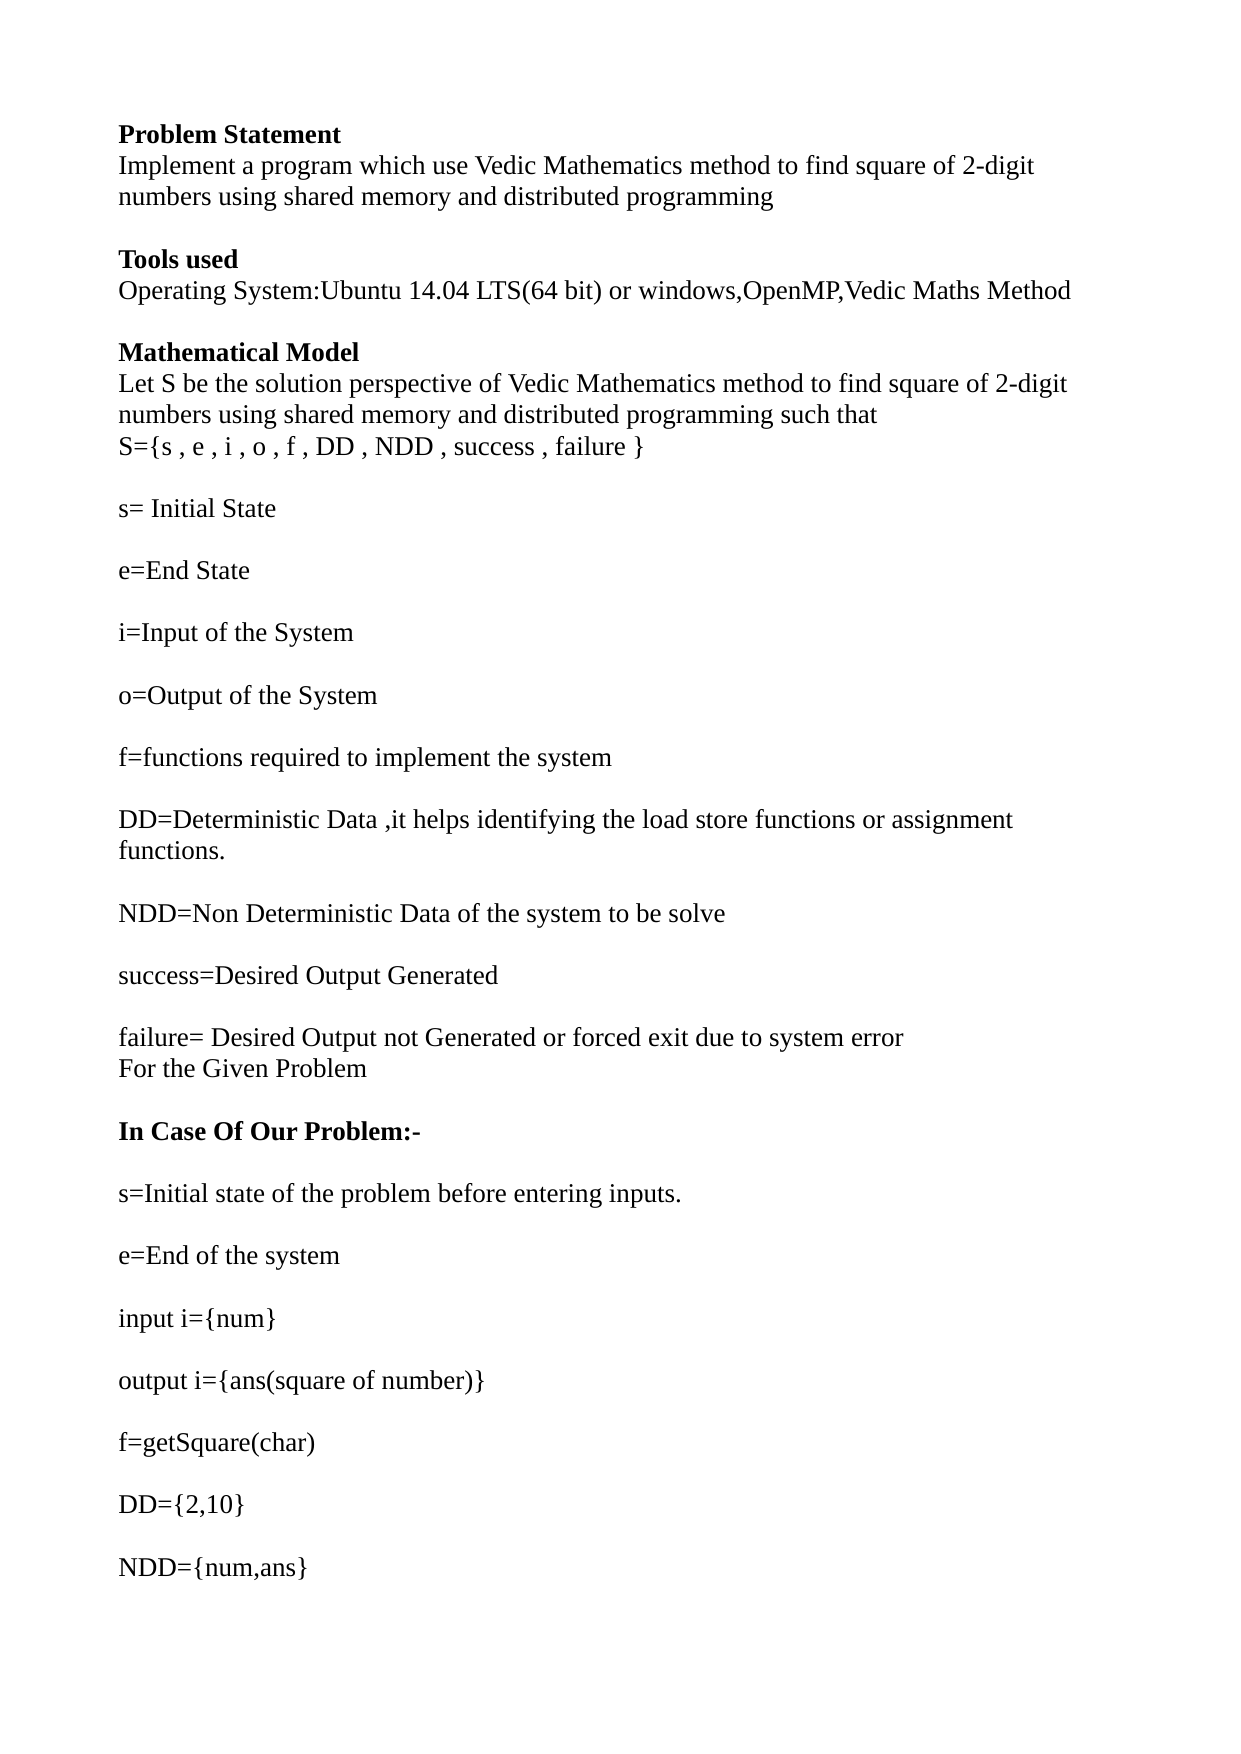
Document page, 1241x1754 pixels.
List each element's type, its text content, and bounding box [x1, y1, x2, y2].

text failure= Desired Output not Generated or forced exit due to system error [118, 1021, 1122, 1052]
text Mathematical Model [118, 336, 1122, 367]
text Problem Statement [118, 118, 1122, 149]
text NDD={num,ans} [118, 1551, 1122, 1582]
text Implement a program which use Vedic Mathematics method to find square of 2-digit numbers using shared memory and distributed programming [118, 149, 1122, 212]
text S={s , e , i , o , f , DD , NDD , success , failure } [118, 429, 1122, 461]
text e=End of the system [118, 1239, 1122, 1271]
text s=Initial state of the problem before entering inputs. [118, 1177, 1122, 1208]
text Operating System:Ubuntu 14.04 LTS(64 bit) or windows,OpenMP,Vedic Maths Method [118, 274, 1122, 305]
text input i={num} [118, 1302, 1122, 1333]
text NDD=Non Deterministic Data of the system to be solve [118, 897, 1122, 928]
text DD={2,10} [118, 1488, 1122, 1520]
text functions. [118, 834, 1122, 866]
text Tools used [118, 243, 1122, 274]
text i=Input of the System [118, 616, 1122, 648]
text Let S be the solution perspective of Vedic Mathematics method to find square of 2-digit [118, 367, 1122, 398]
text f=functions required to implement the system [118, 741, 1122, 772]
text f=getSquare(char) [118, 1426, 1122, 1457]
text For the Given Problem [118, 1052, 1122, 1084]
text s= Initial State [118, 492, 1122, 523]
text success=Desired Output Generated [118, 959, 1122, 990]
text In Case Of Our Problem:- [118, 1115, 1122, 1146]
text DD=Deterministic Data ,it helps identifying the load store functions or assignment [118, 803, 1122, 834]
text e=End State [118, 554, 1122, 585]
text o=Output of the System [118, 679, 1122, 710]
text numbers using shared memory and distributed programming such that [118, 398, 1122, 429]
text output i={ans(square of number)} [118, 1364, 1122, 1395]
